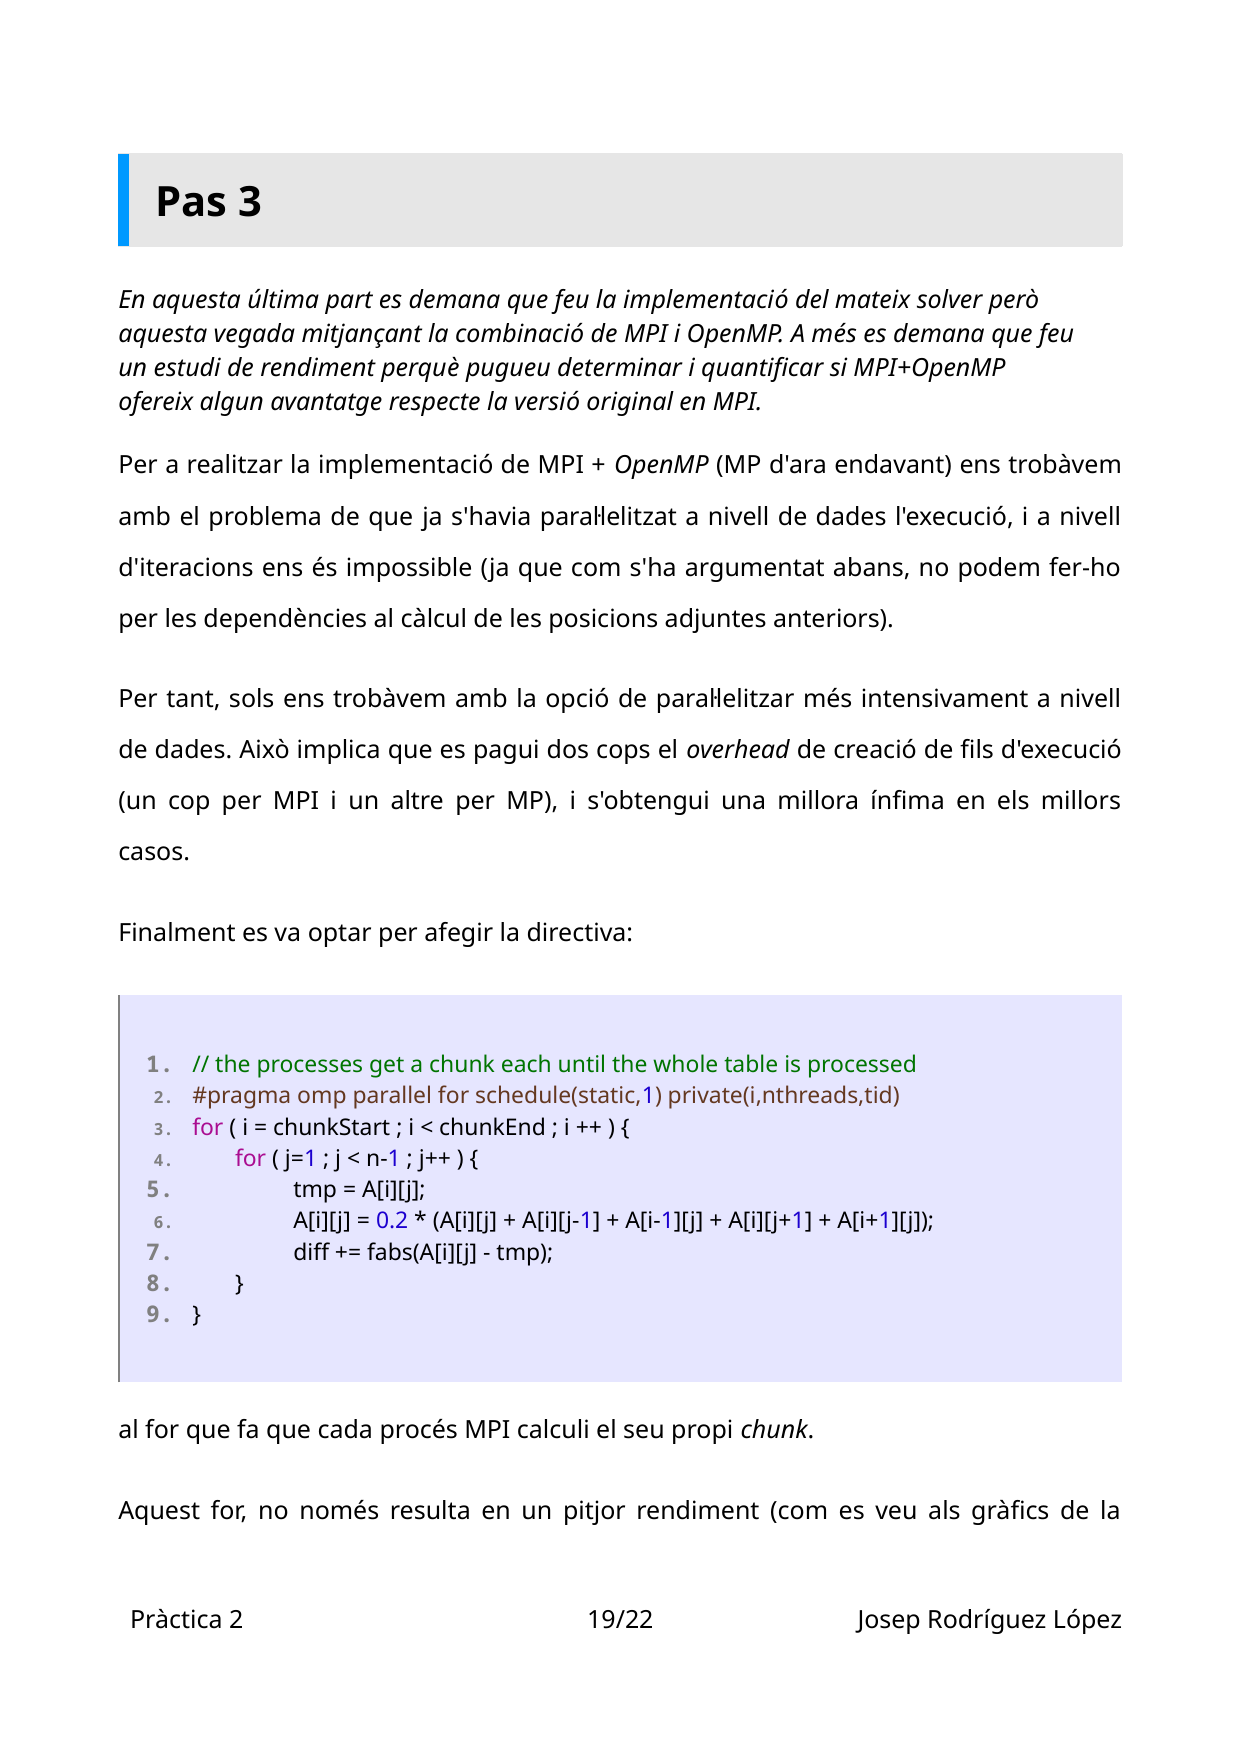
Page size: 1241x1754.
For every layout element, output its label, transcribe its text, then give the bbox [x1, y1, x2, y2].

text al for que fa que cada procés MPI calculi el seu propi chunk. [118, 1412, 1122, 1446]
text Per a realitzar la implementació de MPI + OpenMP (MP d'ara endavant) ens trobàvem amb el problema de que ja s'havia paral·lelitzat a nivell de dades l'execució, i a nivell d'iteracions ens és impossible (ja que com s'ha argumentat abans, no podem fer-ho per les dependències al càlcul de les posicions adjuntes anteriors). [118, 447, 1122, 634]
list for ( j=1 ; j < n-1 ; j++ ) { [120, 1142, 1122, 1173]
text En aquesta última part es demana que feu la implementació del mateix solver però aquesta vegada mitjançant la combinació de MPI i OpenMP. A més es demana que feu un estudi de rendiment perquè pugueu determinar i quantificar si MPI+OpenMP ofereix algun avantatge respecte la versió original en MPI. [118, 281, 1087, 418]
subtitle Pas 3 [129, 155, 1122, 246]
list } [120, 1267, 1122, 1298]
list for ( i = chunkStart ; i < chunkEnd ; i ++ ) { [120, 1111, 1122, 1142]
text Aquest for, no només resulta en un pitjor rendiment (com es veu als gràfics de la [118, 1492, 1122, 1526]
list // the processes get a chunk each until the whole table is processed [120, 995, 1122, 1079]
list #pragma omp parallel for schedule(static,1) private(i,nthreads,tid) [120, 1079, 1122, 1111]
text Finalment es va optar per afegir la directiva: [118, 914, 1122, 948]
list tmp = A[i][j]; [120, 1173, 1122, 1204]
list } [120, 1298, 1122, 1382]
text Per tant, sols ens trobàvem amb la opció de paral·lelitzar més intensivament a nivell de dades. Això implica que es pagui dos cops el overhead de creació de fils d'execució (un cop per MPI i un altre per MP), i s'obtengui una millora ínfima en els millors casos. [118, 681, 1122, 868]
list diff += fabs(A[i][j] - tmp); [120, 1236, 1122, 1267]
list A[i][j] = 0.2 * (A[i][j] + A[i][j-1] + A[i-1][j] + A[i][j+1] + A[i+1][j]); [120, 1204, 1122, 1236]
